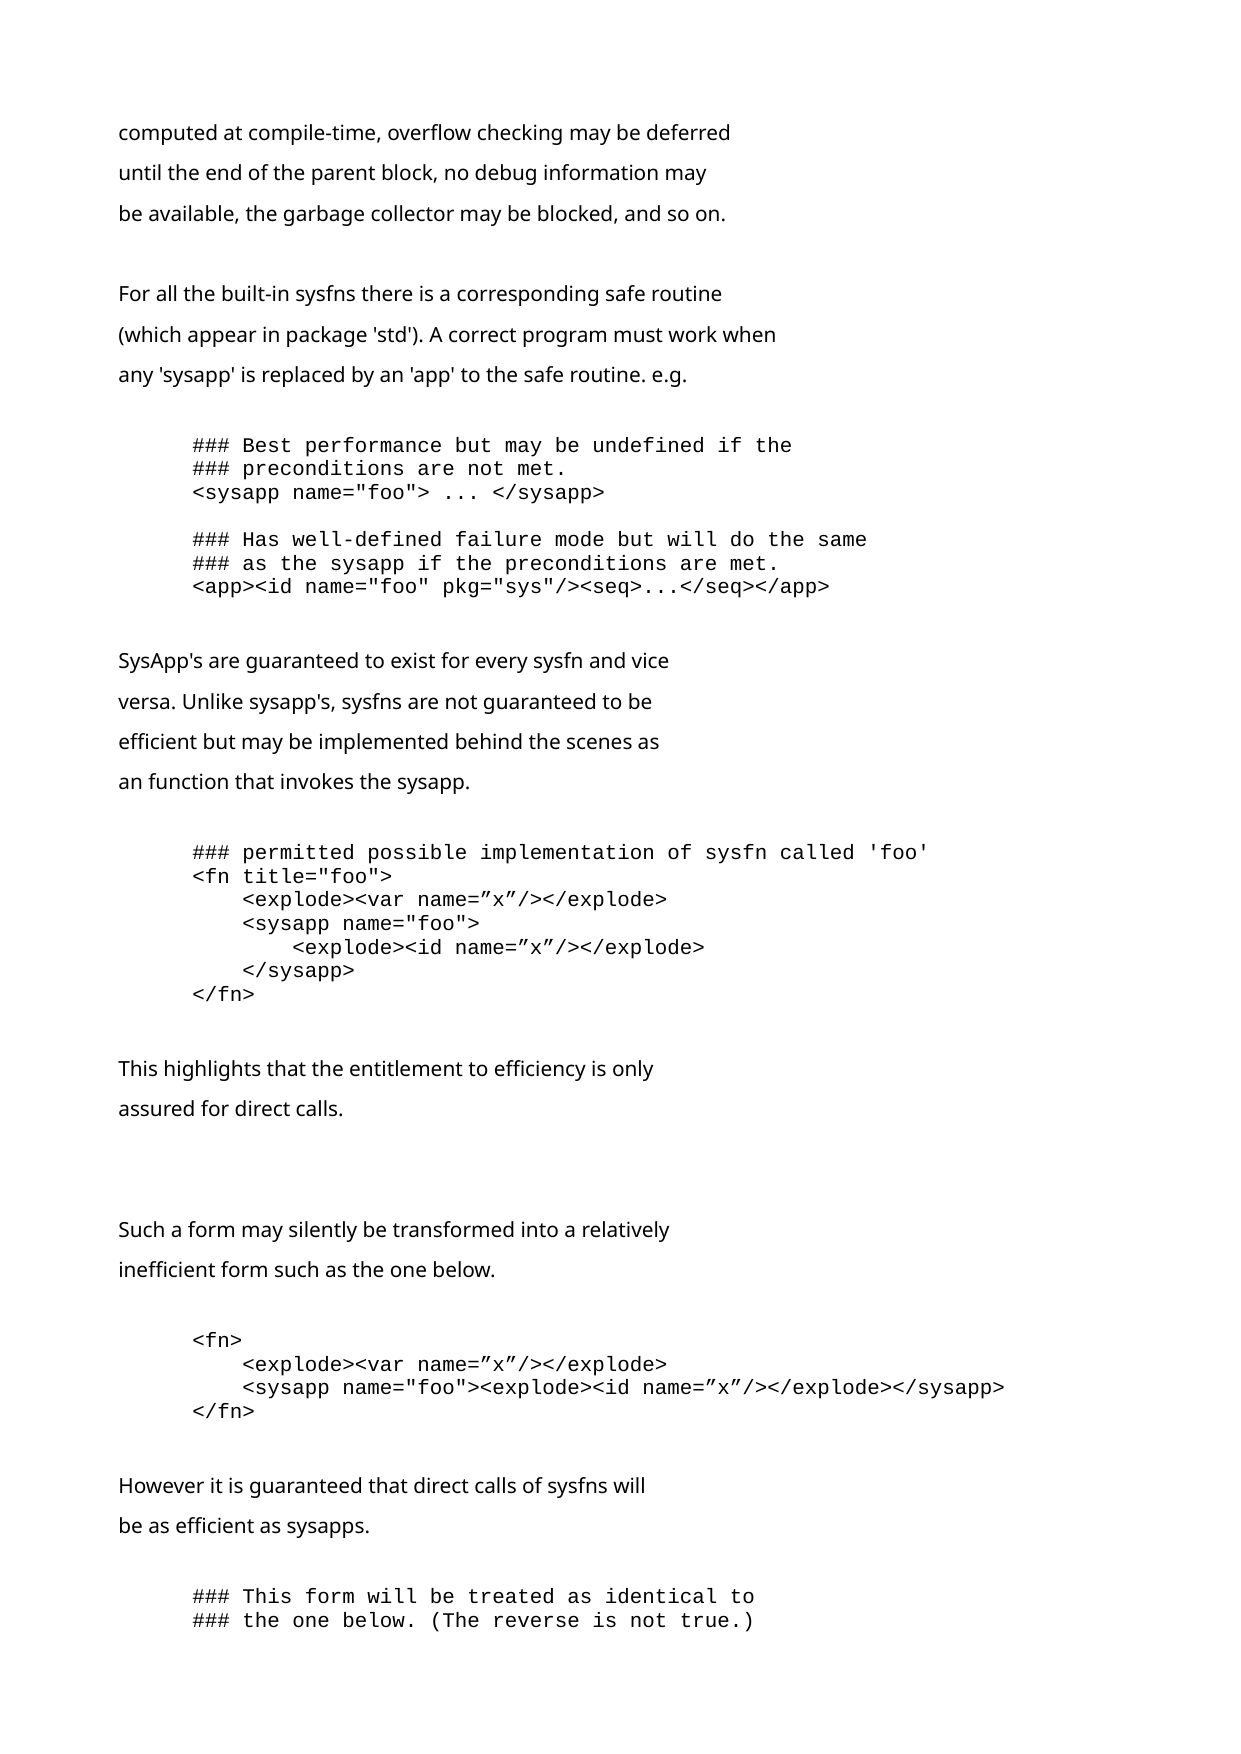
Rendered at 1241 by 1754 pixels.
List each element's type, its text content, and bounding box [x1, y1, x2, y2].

text This highlights that the entitlement to efficiency is only [118, 1054, 1122, 1082]
text be as efficient as sysapps. [118, 1511, 1122, 1540]
text be available, the garbage collector may be blocked, and so on. [118, 199, 1122, 227]
text <sysapp name="foo"><explode><id name=”x”/></explode></sysapp> [192, 1377, 1122, 1401]
text </fn> [192, 1401, 1122, 1425]
text <fn title="foo"> [192, 866, 1122, 889]
text <sysapp name="foo"> [192, 913, 1122, 937]
text <app><id name="foo" pkg="sys"/><seq>...</seq></app> [192, 577, 1122, 600]
text ### Best performance but may be undefined if the [192, 435, 1122, 458]
text assured for direct calls. [118, 1094, 1122, 1123]
text an function that invokes the sysapp. [118, 767, 1122, 796]
text ### the one below. (The reverse is not true.) [192, 1609, 1122, 1633]
text </fn> [192, 984, 1122, 1008]
text <explode><var name=”x”/></explode> [192, 889, 1122, 913]
text (which appear in package 'std'). A correct program must work when [118, 320, 1122, 348]
text versa. Unlike sysapp's, sysfns are not guaranteed to be [118, 687, 1122, 715]
text until the end of the parent block, no debug information may [118, 158, 1122, 187]
text SysApp's are guaranteed to exist for every sysfn and vice [118, 646, 1122, 675]
text <sysapp name="foo"> ... </sysapp> [192, 482, 1122, 506]
text any 'sysapp' is replaced by an 'app' to the safe routine. e.g. [118, 360, 1122, 388]
text However it is guaranteed that direct calls of sysfns will [118, 1471, 1122, 1499]
text ### preconditions are not met. [192, 458, 1122, 482]
text inefficient form such as the one below. [118, 1255, 1122, 1284]
text ### This form will be treated as identical to [192, 1586, 1122, 1609]
text </sysapp> [192, 960, 1122, 984]
text efficient but may be implemented behind the scenes as [118, 727, 1122, 756]
text ### as the sysapp if the preconditions are met. [192, 553, 1122, 577]
text computed at compile-time, overflow checking may be deferred [118, 118, 1122, 147]
text <explode><id name=”x”/></explode> [192, 937, 1122, 960]
text ### permitted possible implementation of sysfn called 'foo' [192, 842, 1122, 866]
text Such a form may silently be transformed into a relatively [118, 1215, 1122, 1243]
text <explode><var name=”x”/></explode> [192, 1354, 1122, 1377]
text ### Has well-defined failure mode but will do the same [192, 529, 1122, 553]
text For all the built-in sysfns there is a corresponding safe routine [118, 279, 1122, 308]
text <fn> [192, 1330, 1122, 1354]
